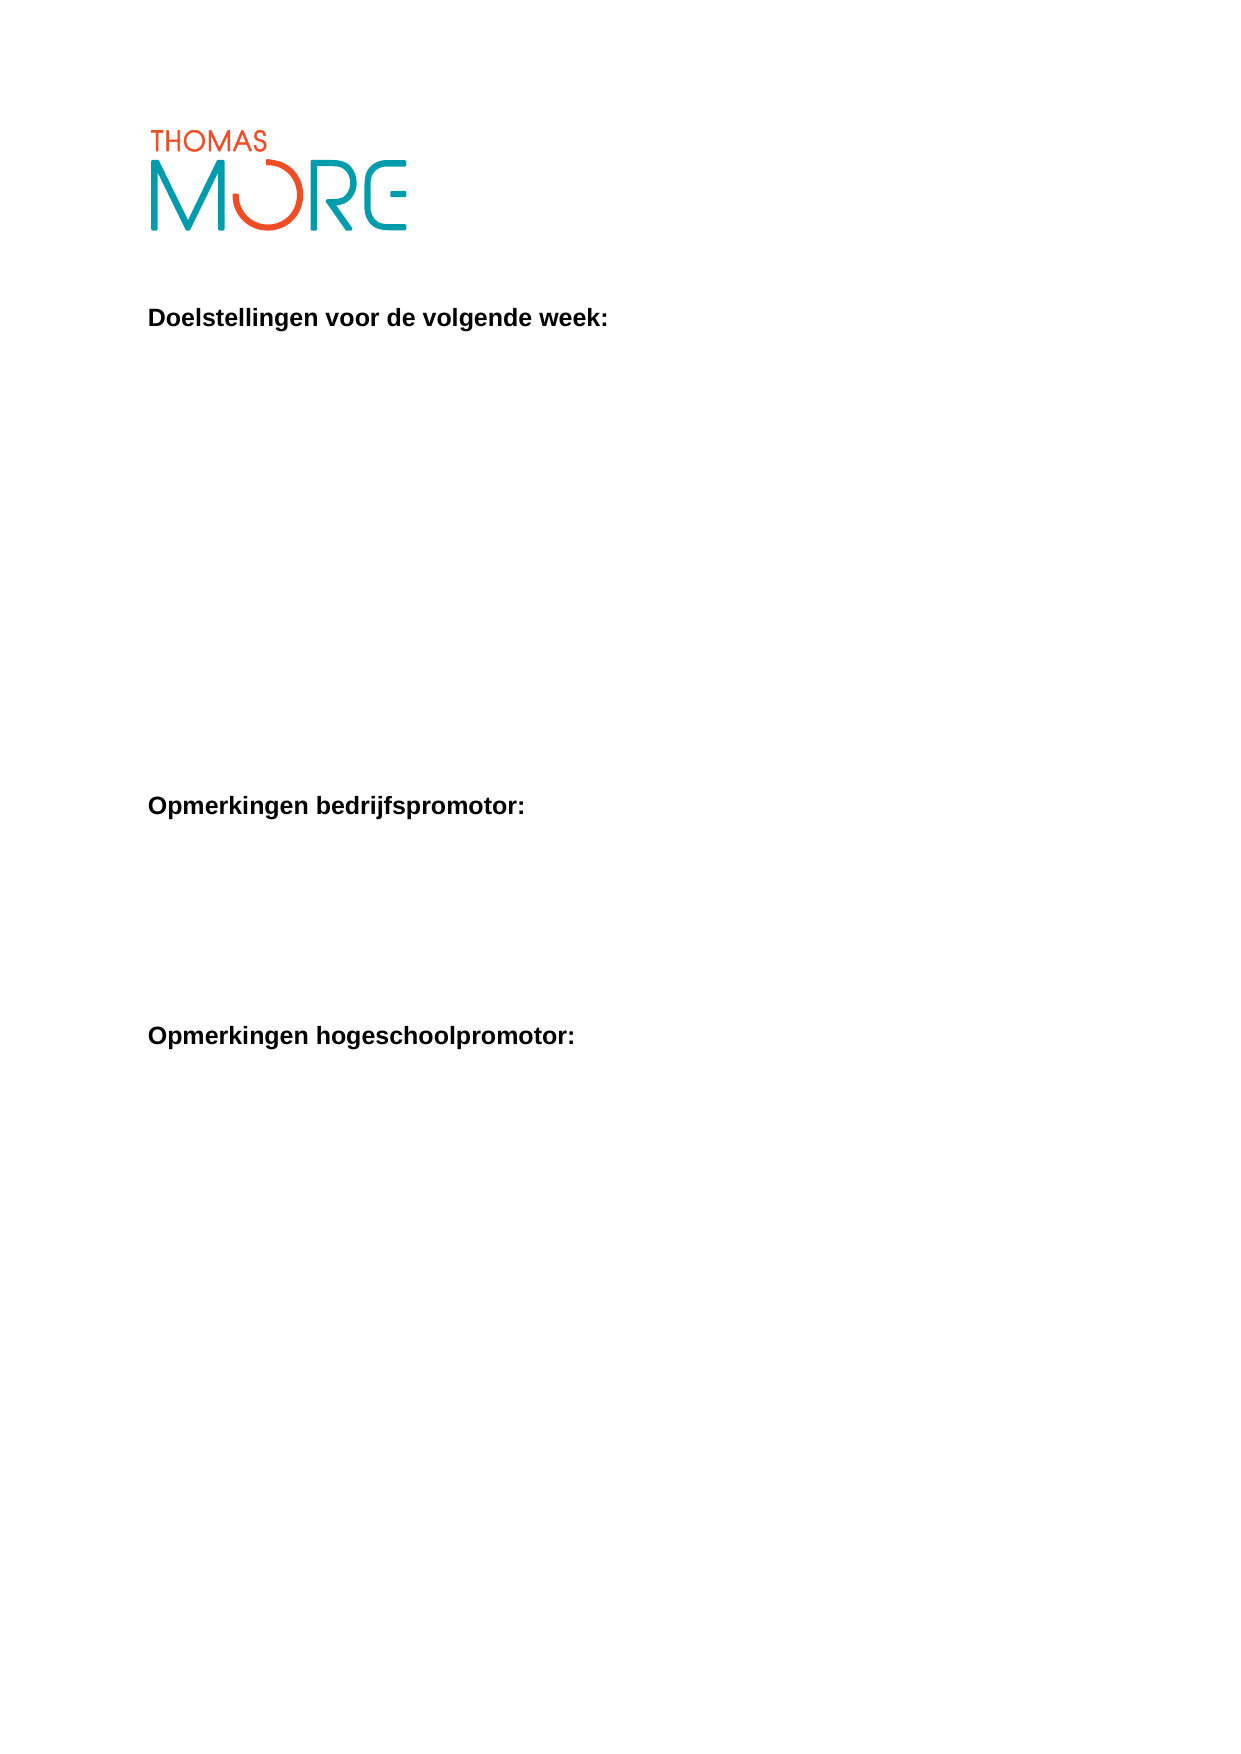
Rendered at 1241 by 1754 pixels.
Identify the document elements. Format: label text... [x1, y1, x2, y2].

text Doelstellingen voor de volgende week: [148, 303, 1092, 331]
text Opmerkingen bedrijfspromotor: [148, 791, 1092, 820]
text Opmerkingen hogeschoolpromotor: [148, 1021, 1092, 1050]
